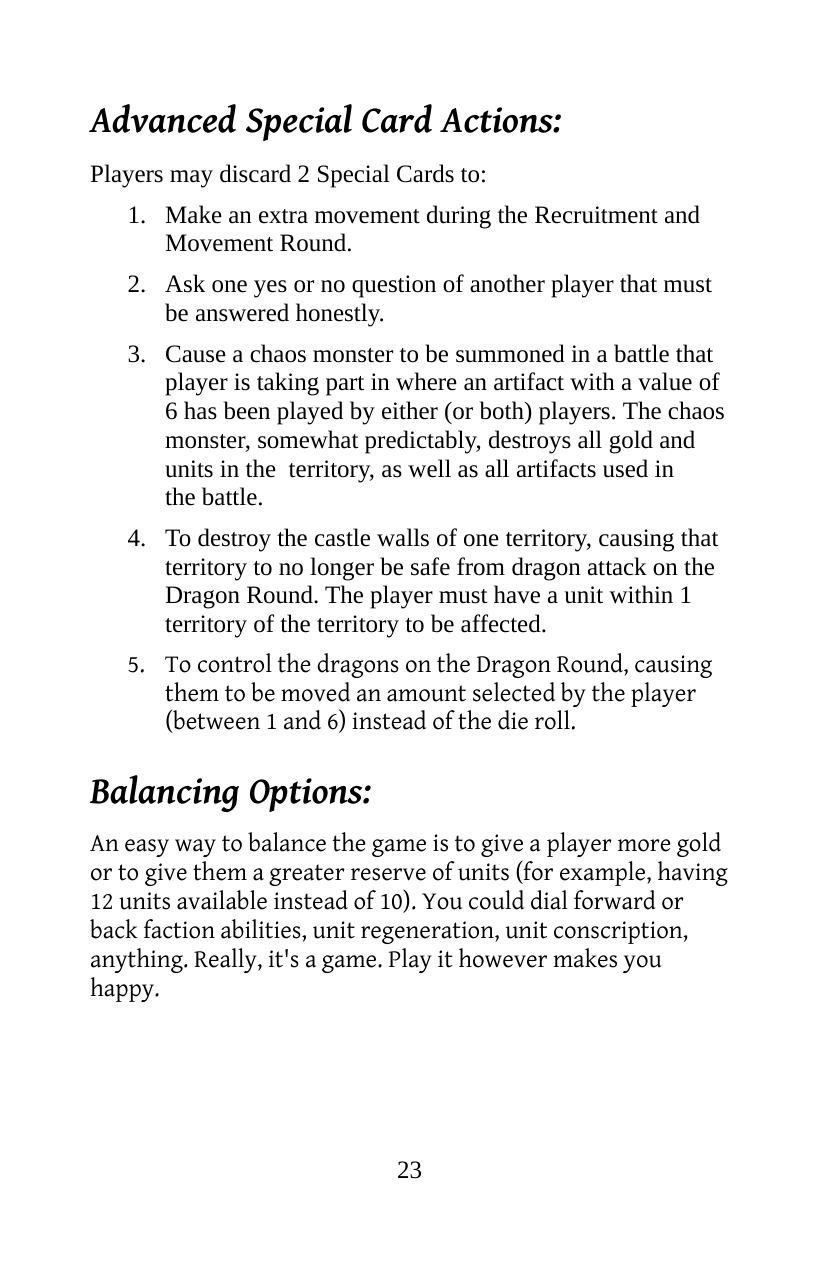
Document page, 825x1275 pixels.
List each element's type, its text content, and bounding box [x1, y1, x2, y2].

list Make an extra movement during the Recruitment and Movement Round. [127, 200, 735, 257]
text An easy way to balance the game is to give a player more gold or to give them a greater reserve of units (for example, having 12 units available instead of 10). You could dial forward or back faction abilities, unit regeneration, unit conscription, anything. Really, it's a game. Play it however makes you happy. [90, 830, 735, 1004]
text Players may discard 2 Special Cards to: [90, 159, 735, 188]
subtitle Advanced Special Card Actions: [90, 100, 735, 143]
subtitle Balancing Options: [90, 771, 735, 814]
list Cause a chaos monster to be summoned in a battle that player is taking part in where an artifact with a value of 6 has been played by either (or both) players. The chaos monster, somewhat predictably, destroys all gold and units in the territory, as well as all artifacts used in the battle. [127, 339, 735, 511]
list Ask one yes or no question of another player that must be answered honestly. [127, 269, 735, 327]
list To control the dragons on the Dragon Round, causing them to be moved an amount selected by the player (between 1 and 6) instead of the die roll. [127, 650, 735, 737]
list To destroy the castle walls of one territory, causing that territory to no longer be safe from dragon attack on the Dragon Round. The player must have a unit within 1 territory of the territory to be affected. [127, 523, 735, 638]
